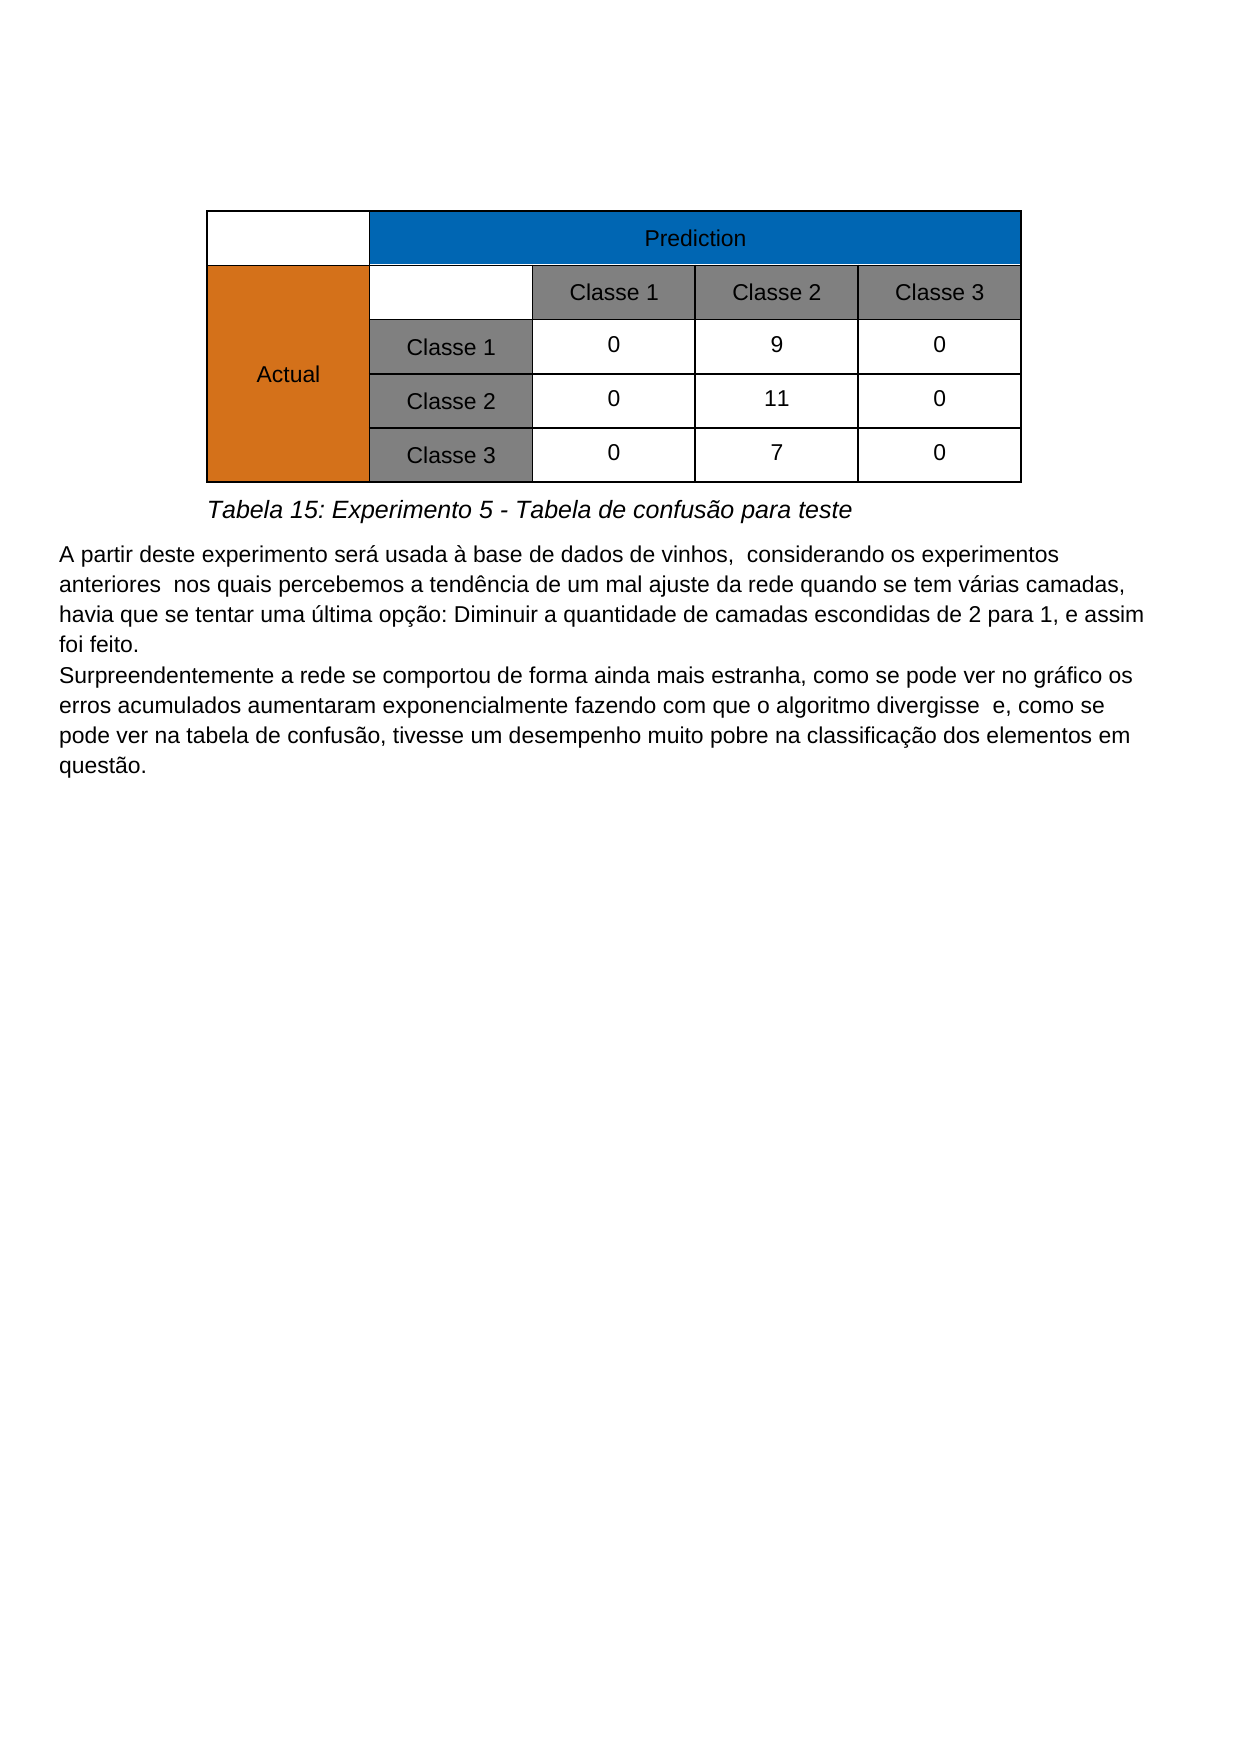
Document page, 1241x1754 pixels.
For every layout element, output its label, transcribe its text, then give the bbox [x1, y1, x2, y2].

table_cell 9 [696, 320, 857, 373]
table_cell 0 [533, 320, 694, 373]
table_cell 0 [859, 320, 1020, 373]
table_cell 0 [859, 429, 1020, 481]
table_cell Classe 2 [696, 266, 857, 319]
table_cell Classe 1 [370, 320, 532, 373]
table_cell 11 [696, 375, 857, 427]
table_cell Classe 3 [859, 266, 1020, 319]
table_cell [370, 266, 532, 319]
table_cell 0 [533, 375, 694, 427]
table_cell Classe 1 [533, 266, 694, 319]
text A partir deste experimento será usada à base de dados de vinhos, considerando os experimentos anteriores nos quais percebemos a tendência de um mal ajuste da rede quando se tem várias camadas, havia que se tentar uma última opção: Diminuir a quantidade de camadas escondidas de 2 para 1, e assim foi feito. [59, 541, 1153, 658]
table_cell 7 [696, 429, 857, 481]
table_cell Classe 2 [370, 375, 532, 427]
table_cell 0 [533, 429, 694, 481]
table_cell Classe 3 [370, 429, 532, 481]
table_header [208, 212, 369, 264]
table_cell 0 [859, 375, 1020, 427]
table_cell Actual [208, 266, 369, 481]
text Tabela 15: Experimento 5 - Tabela de confusão para teste [207, 495, 1153, 524]
text Surpreendentemente a rede se comportou de forma ainda mais estranha, como se pode ver no gráfico os erros acumulados aumentaram exponencialmente fazendo com que o algoritmo divergisse e, como se pode ver na tabela de confusão, tivesse um desempenho muito pobre na classificação dos elementos em questão. [59, 662, 1153, 779]
table_header Prediction [370, 212, 1020, 264]
